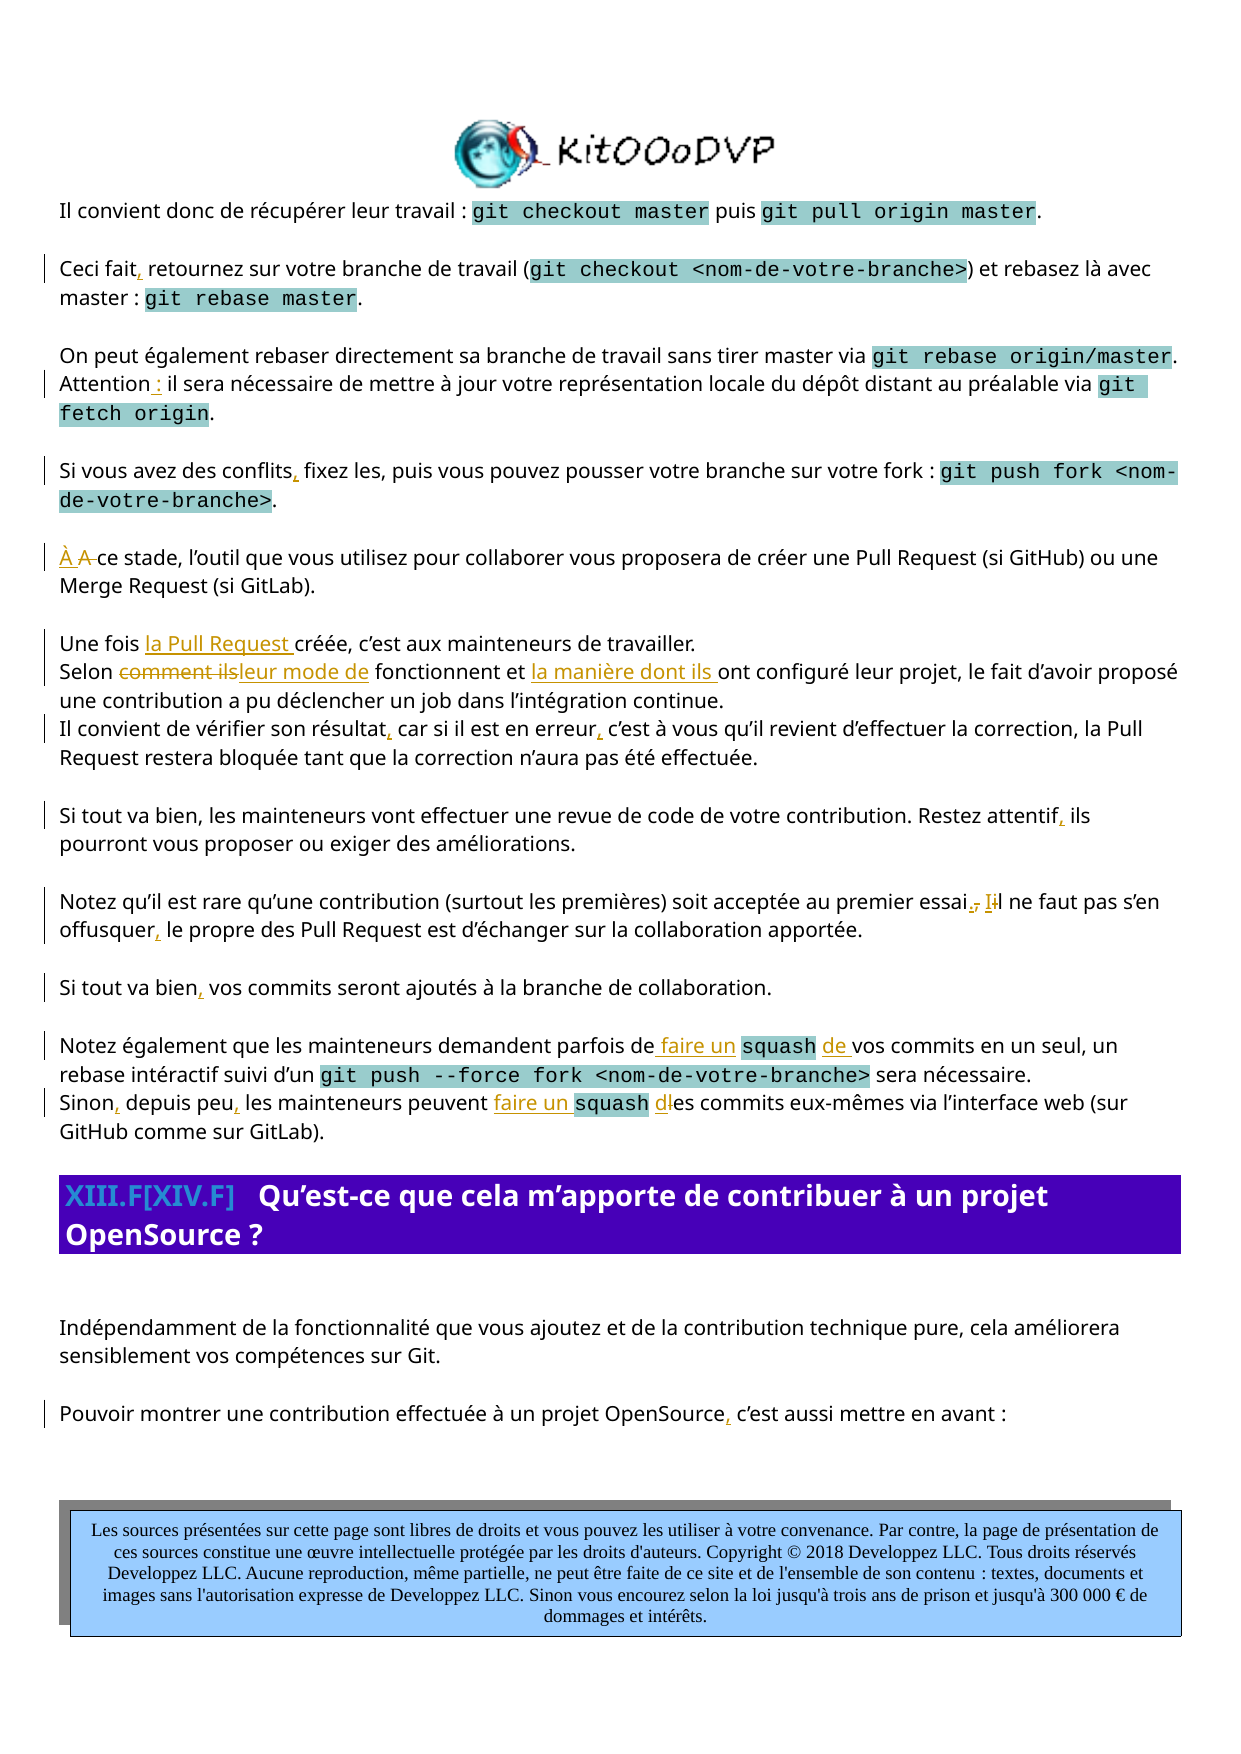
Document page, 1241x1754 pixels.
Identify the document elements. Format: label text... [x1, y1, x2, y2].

text Ceci fait, retournez sur votre branche de travail (git checkout <nom-de-votre-branche>) et rebasez là avec master : git rebase master. [59, 254, 1181, 312]
text On peut également rebaser directement sa branche de travail sans tirer master via git rebase origin/master. Attention : il sera nécessaire de mettre à jour votre représentation locale du dépôt distant au préalable via git fetch origin. [59, 341, 1181, 427]
text Notez également que les mainteneurs demandent parfois de faire un squash de vos commits en un seul, un rebase intéractif suivi d’un git push --force fork <nom-de-votre-branche> sera nécessaire. Sinon, depuis peu, les mainteneurs peuvent faire un squash des commits eux-mêmes via l’interface web (sur GitHub comme sur GitLab). [59, 1031, 1181, 1145]
text Indépendamment de la fonctionnalité que vous ajoutez et de la contribution technique pure, cela améliorera sensiblement vos compétences sur Git. [59, 1313, 1181, 1370]
text Pouvoir montrer une contribution effectuée à un projet OpenSource, c’est aussi mettre en avant : [59, 1399, 1181, 1428]
text À ce stade, l’outil que vous utilisez pour collaborer vous proposera de créer une Pull Request (si GitHub) ou une Merge Request (si GitLab). [59, 543, 1181, 599]
text Si vous avez des conflits, fixez les, puis vous pouvez pousser votre branche sur votre fork : git push fork <nom-de-votre-branche>. [59, 456, 1181, 513]
text Une fois la Pull Request créée, c’est aux mainteneurs de travailler. Selon leur mode de fonctionnent et la manière dont ils ont configuré leur projet, le fait d’avoir proposé une contribution a pu déclencher un job dans l’intégration continue. Il convient de vérifier son résultat, car si il est en erreur, c’est à vous qu’il revient d’effectuer la correction, la Pull Request restera bloquée tant que la correction n’aura pas été effectuée. [59, 629, 1181, 771]
text Notez qu’il est rare qu’une contribution (surtout les premières) soit acceptée au premier essai. Il ne faut pas s’en offusquer, le propre des Pull Request est d’échanger sur la collaboration apportée. [59, 887, 1181, 944]
picture [453, 118, 781, 191]
text Si tout va bien, vos commits seront ajoutés à la branche de collaboration. [59, 973, 1181, 1002]
text Il convient donc de récupérer leur travail : git checkout master puis git pull origin master. [59, 196, 1181, 225]
text Si tout va bien, les mainteneurs vont effectuer une revue de code de votre contribution. Restez attentif, ils pourront vous proposer ou exiger des améliorations. [59, 801, 1181, 858]
subtitle Qu’est-ce que cela m’apporte de contribuer à un projet OpenSource ? [59, 1175, 1181, 1254]
